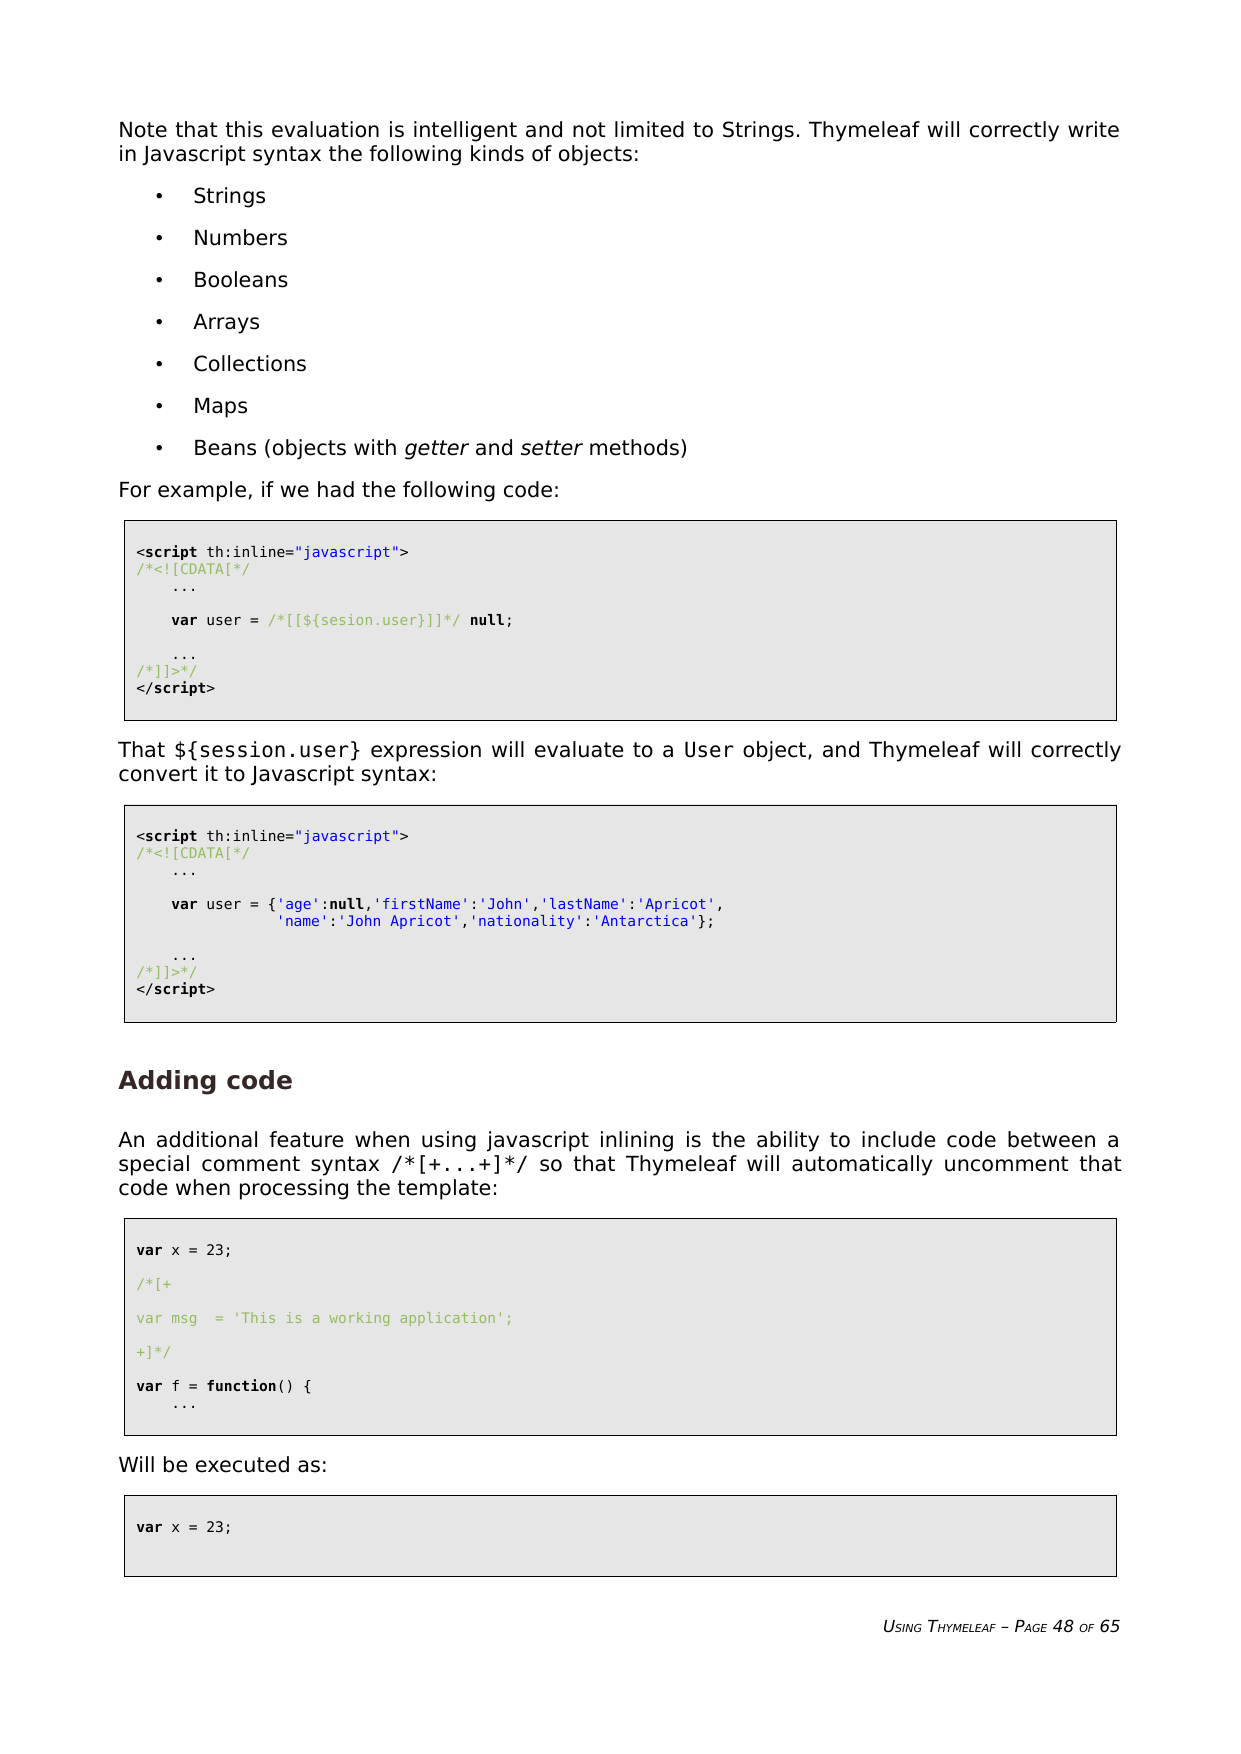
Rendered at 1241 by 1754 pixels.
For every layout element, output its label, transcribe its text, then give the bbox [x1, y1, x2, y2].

subtitle Adding code [118, 1066, 1122, 1095]
text An additional feature when using javascript inlining is the ability to include code between a special comment syntax /*[+...+]*/ so that Thymeleaf will automatically uncomment that code when processing the template: [118, 1128, 1122, 1201]
text That ${session.user} expression will evaluate to a User object, and Thymeleaf will correctly convert it to Javascript syntax: [118, 738, 1122, 787]
text var x = 23; [125, 1496, 1116, 1576]
list Beans (objects with getter and setter methods) [156, 436, 1122, 461]
list Booleans [156, 268, 1122, 293]
list Strings [156, 184, 1122, 209]
list Arrays [156, 310, 1122, 334]
list Numbers [156, 226, 1122, 251]
text var x = 23; /*[+ var msg = 'This is a working application'; +]*/ var f = function() { ... [125, 1219, 1116, 1435]
list Maps [156, 394, 1122, 418]
list Collections [156, 352, 1122, 377]
text For example, if we had the following code: [118, 478, 1122, 502]
text <script th:inline="javascript"> /*<![CDATA[*/ ... var user = /*[[${sesion.user}]]*/ null; ... /*]]>*/ </script> [125, 521, 1116, 720]
text Will be executed as: [118, 1453, 1122, 1477]
text Note that this evaluation is intelligent and not limited to Strings. Thymeleaf will correctly write in Javascript syntax the following kinds of objects: [118, 118, 1122, 167]
text <script th:inline="javascript"> /*<![CDATA[*/ ... var user = {'age':null,'firstName':'John','lastName':'Apricot', 'name':'John Apricot','nationality':'Antarctica'}; ... /*]]>*/ </script> [125, 806, 1116, 1022]
